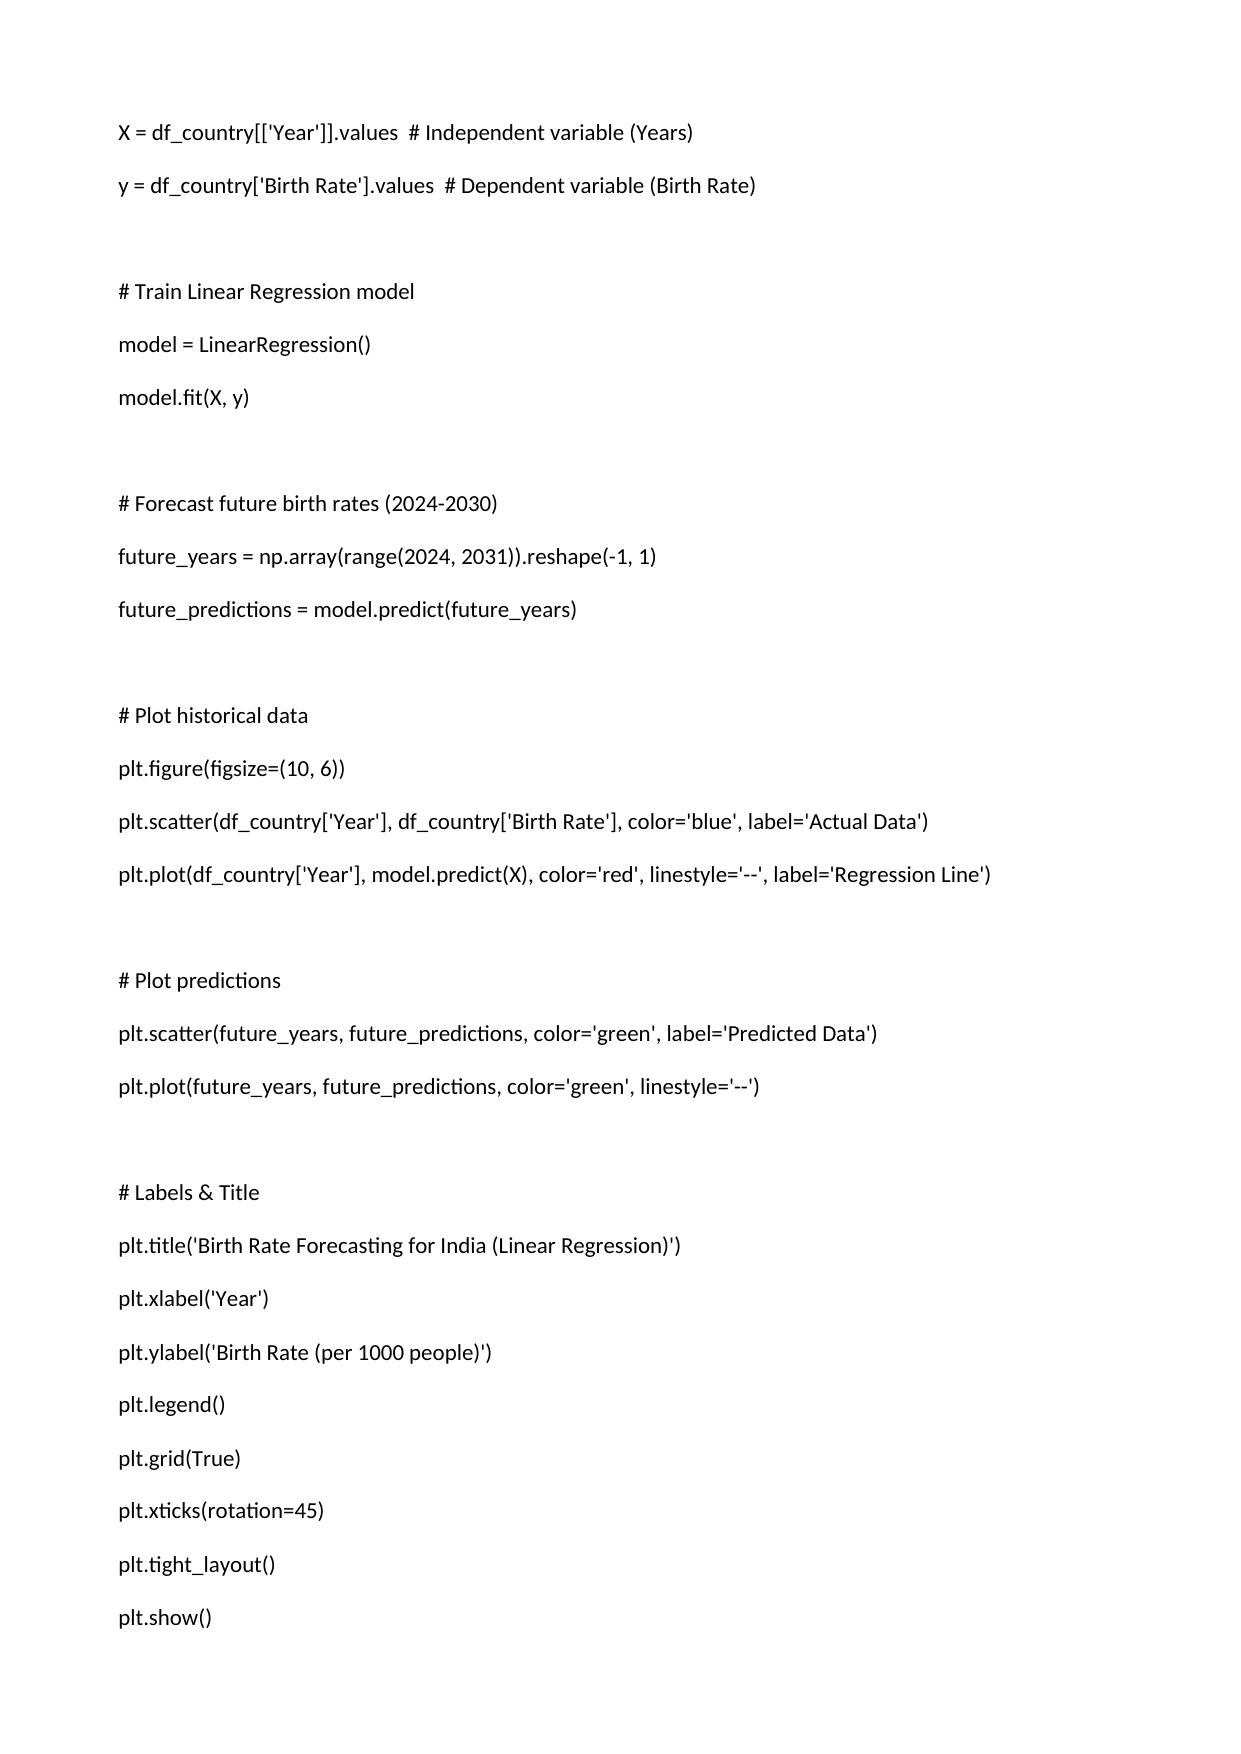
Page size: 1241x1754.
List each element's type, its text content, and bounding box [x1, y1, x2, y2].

text future_predictions = model.predict(future_years) [118, 595, 1122, 623]
text # Labels & Title [118, 1178, 1122, 1207]
text plt.scatter(future_years, future_predictions, color='green', label='Predicted Data') [118, 1019, 1122, 1047]
text # Plot historical data [118, 701, 1122, 729]
text future_years = np.array(range(2024, 2031)).reshape(-1, 1) [118, 542, 1122, 570]
text plt.xticks(rotation=45) [118, 1497, 1122, 1525]
text plt.plot(future_years, future_predictions, color='green', linestyle='--') [118, 1072, 1122, 1101]
text model = LinearRegression() [118, 330, 1122, 358]
text plt.figure(figsize=(10, 6)) [118, 754, 1122, 782]
text X = df_country[['Year']].values # Independent variable (Years) [118, 118, 1122, 146]
text # Plot predictions [118, 966, 1122, 994]
text plt.plot(df_country['Year'], model.predict(X), color='red', linestyle='--', label='Regression Line') [118, 860, 1122, 888]
text plt.scatter(df_country['Year'], df_country['Birth Rate'], color='blue', label='Actual Data') [118, 807, 1122, 835]
text plt.ylabel('Birth Rate (per 1000 people)') [118, 1338, 1122, 1366]
text plt.title('Birth Rate Forecasting for India (Linear Regression)') [118, 1232, 1122, 1259]
text # Forecast future birth rates (2024-2030) [118, 489, 1122, 517]
text plt.show() [118, 1603, 1122, 1631]
text plt.xlabel('Year') [118, 1284, 1122, 1313]
text y = df_country['Birth Rate'].values # Dependent variable (Birth Rate) [118, 171, 1122, 199]
text plt.tight_layout() [118, 1550, 1122, 1578]
text # Train Linear Regression model [118, 277, 1122, 305]
text plt.grid(True) [118, 1444, 1122, 1472]
text model.fit(X, y) [118, 383, 1122, 411]
text plt.legend() [118, 1391, 1122, 1419]
